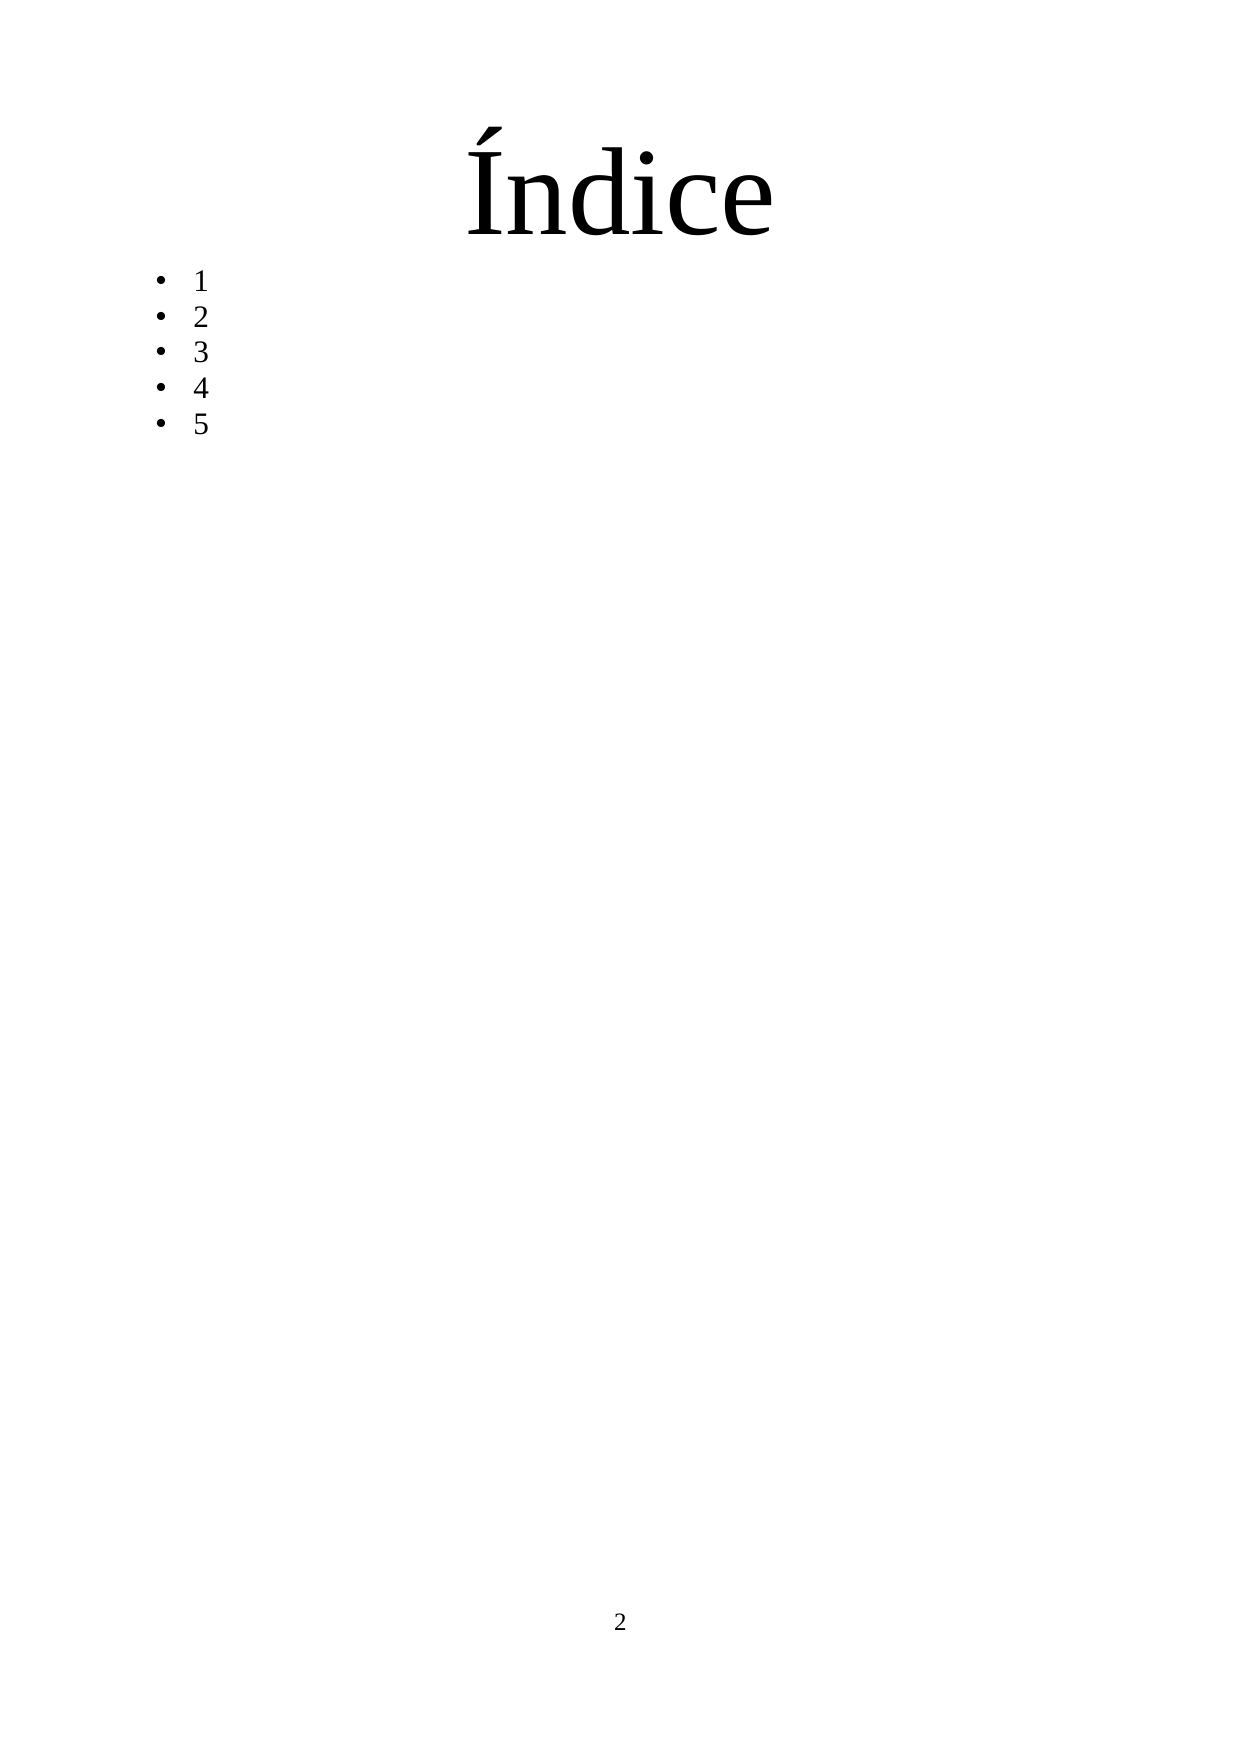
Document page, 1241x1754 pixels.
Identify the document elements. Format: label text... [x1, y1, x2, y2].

list 5 [156, 406, 1122, 442]
list 3 [156, 334, 1122, 370]
text Índice [118, 118, 1122, 262]
list 1 [156, 262, 1122, 298]
list 4 [156, 370, 1122, 406]
list 2 [156, 298, 1122, 334]
